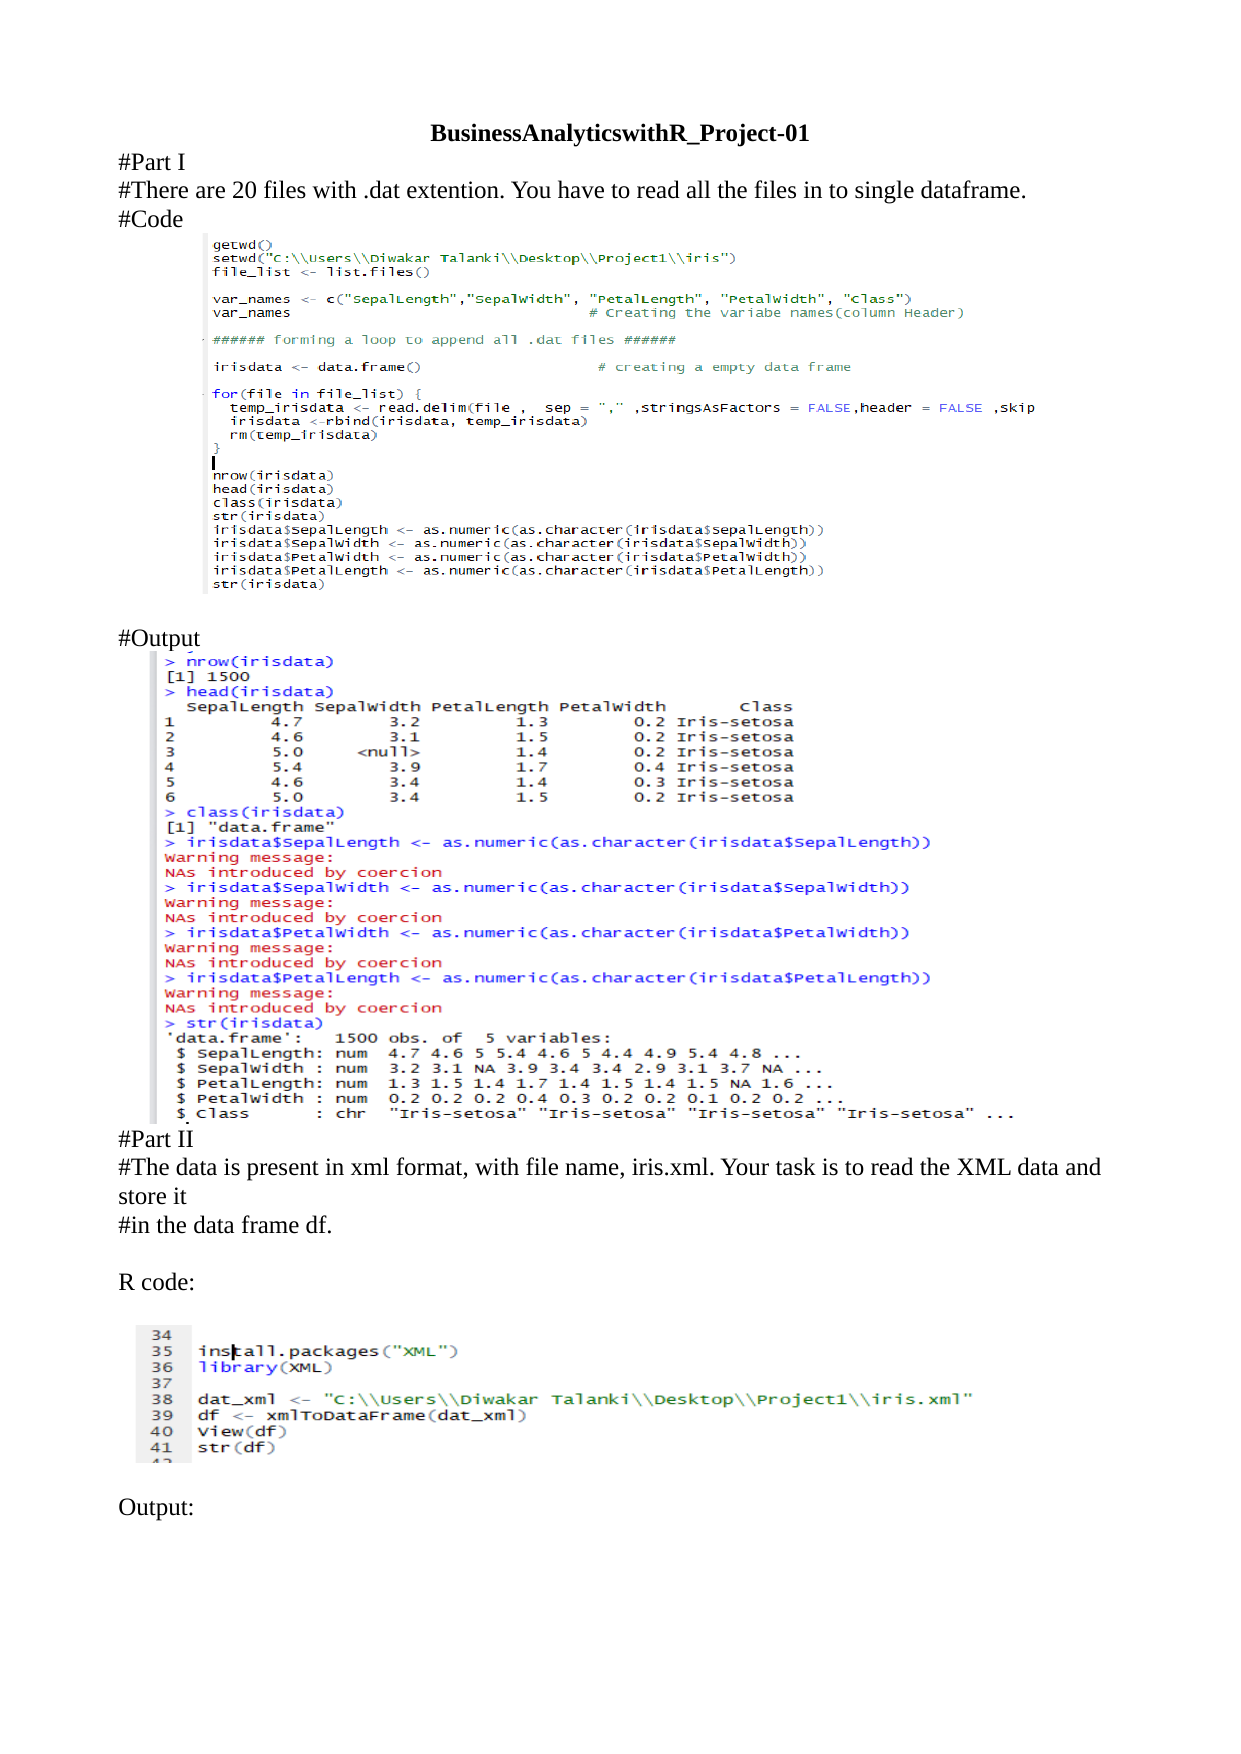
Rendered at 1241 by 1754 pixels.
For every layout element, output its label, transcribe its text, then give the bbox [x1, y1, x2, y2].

text #The data is present in xml format, with file name, iris.xml. Your task is to read the XML data and store it [118, 1152, 1122, 1210]
picture [202, 233, 1038, 594]
text Output: [118, 1492, 1122, 1520]
text #Part I [118, 147, 1122, 176]
text #in the data frame df. [118, 1210, 1122, 1239]
text BusinessAnalyticswithR_Project-01 [118, 118, 1122, 147]
picture [135, 1325, 1105, 1463]
text #Output [118, 623, 1122, 652]
picture [149, 651, 1091, 1124]
text #Part II [118, 652, 1122, 1152]
text R code: [118, 1267, 1122, 1296]
text #There are 20 files with .dat extention. You have to read all the files in to single dataframe. [118, 176, 1122, 204]
text #Code [118, 204, 1122, 233]
